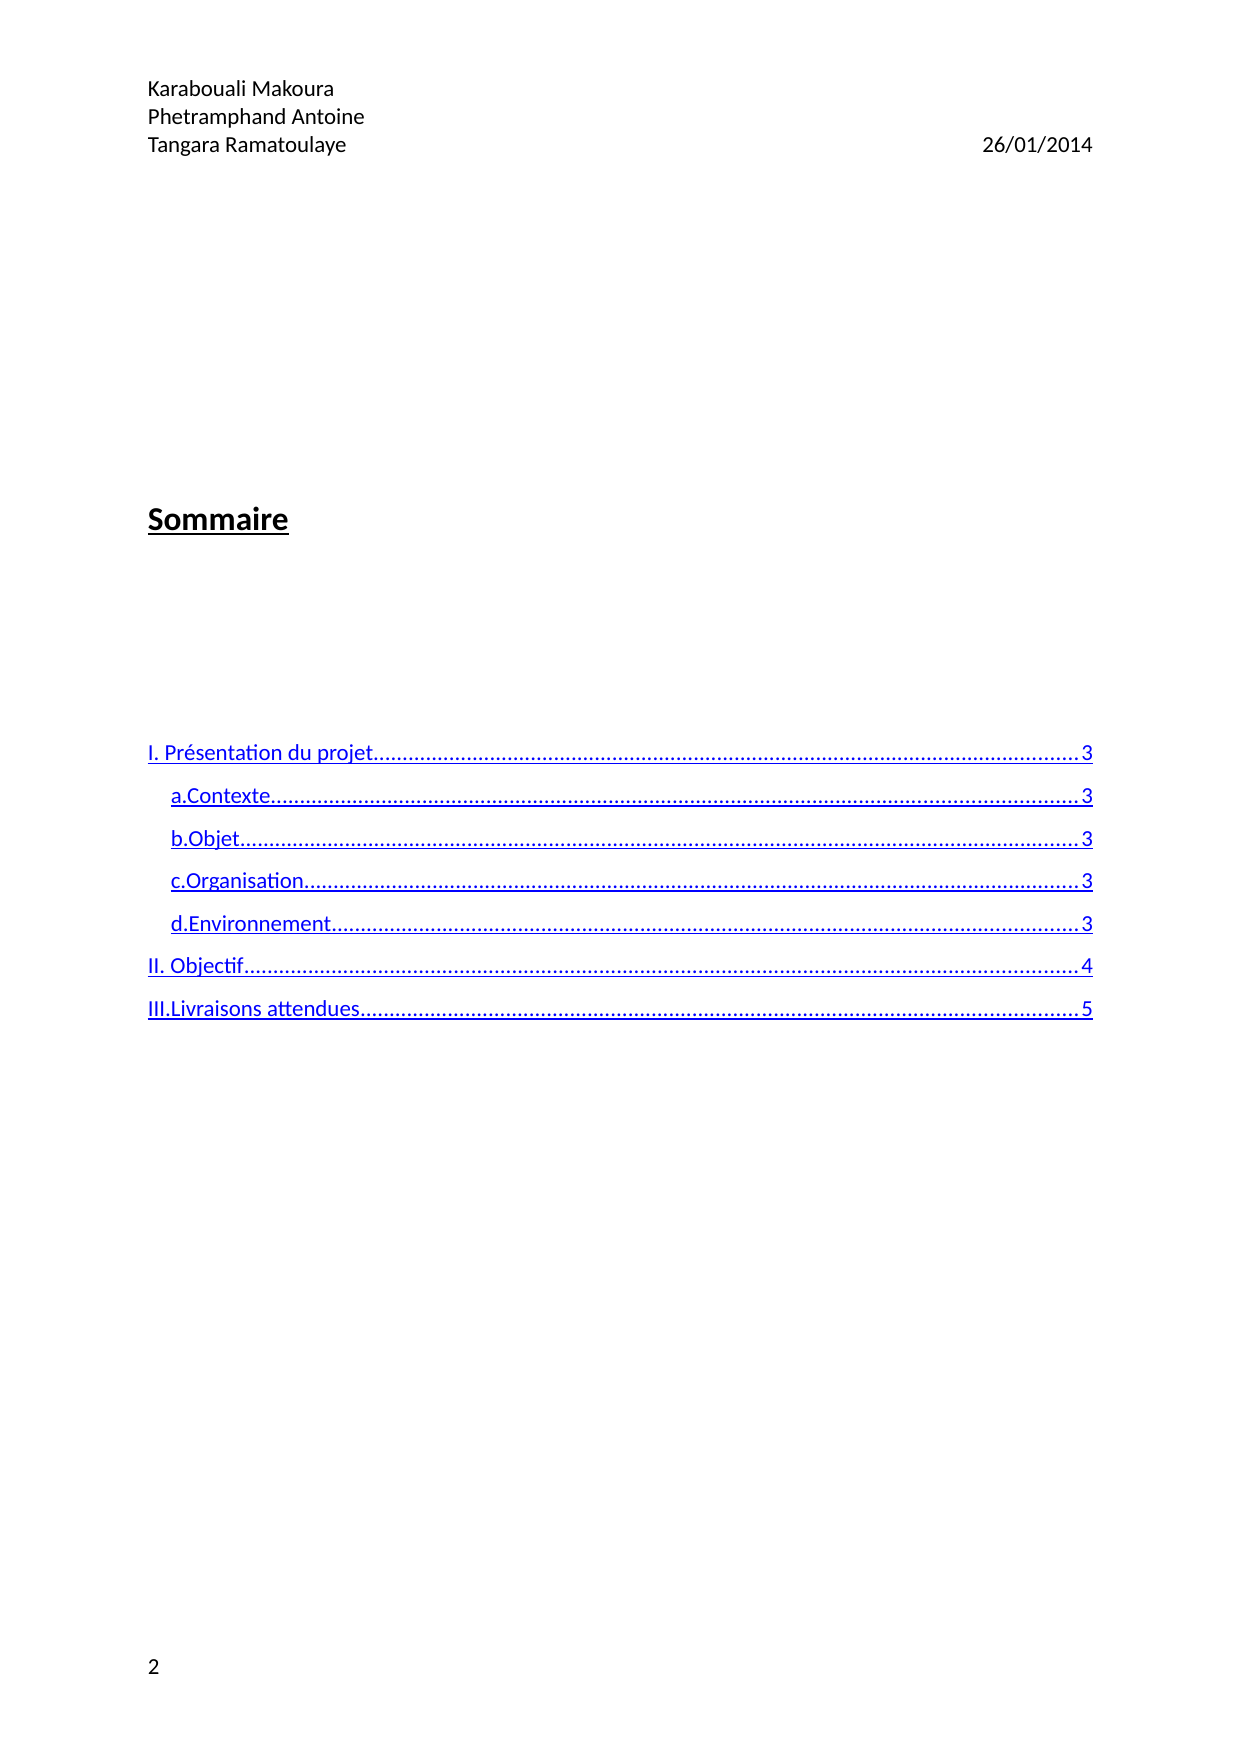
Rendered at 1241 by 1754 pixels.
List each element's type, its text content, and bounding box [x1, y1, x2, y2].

text III.Livraisons attendues 5 [148, 994, 1093, 1018]
text I. Présentation du projet 3 [148, 738, 1093, 763]
text a.Contexte 3 [171, 781, 1093, 805]
text c.Organisation 3 [171, 866, 1093, 890]
text d.Environnement 3 [171, 909, 1093, 933]
subtitle Sommaire [148, 498, 1093, 539]
text b.Objet 3 [171, 824, 1093, 848]
text II. Objectif 4 [148, 951, 1093, 976]
